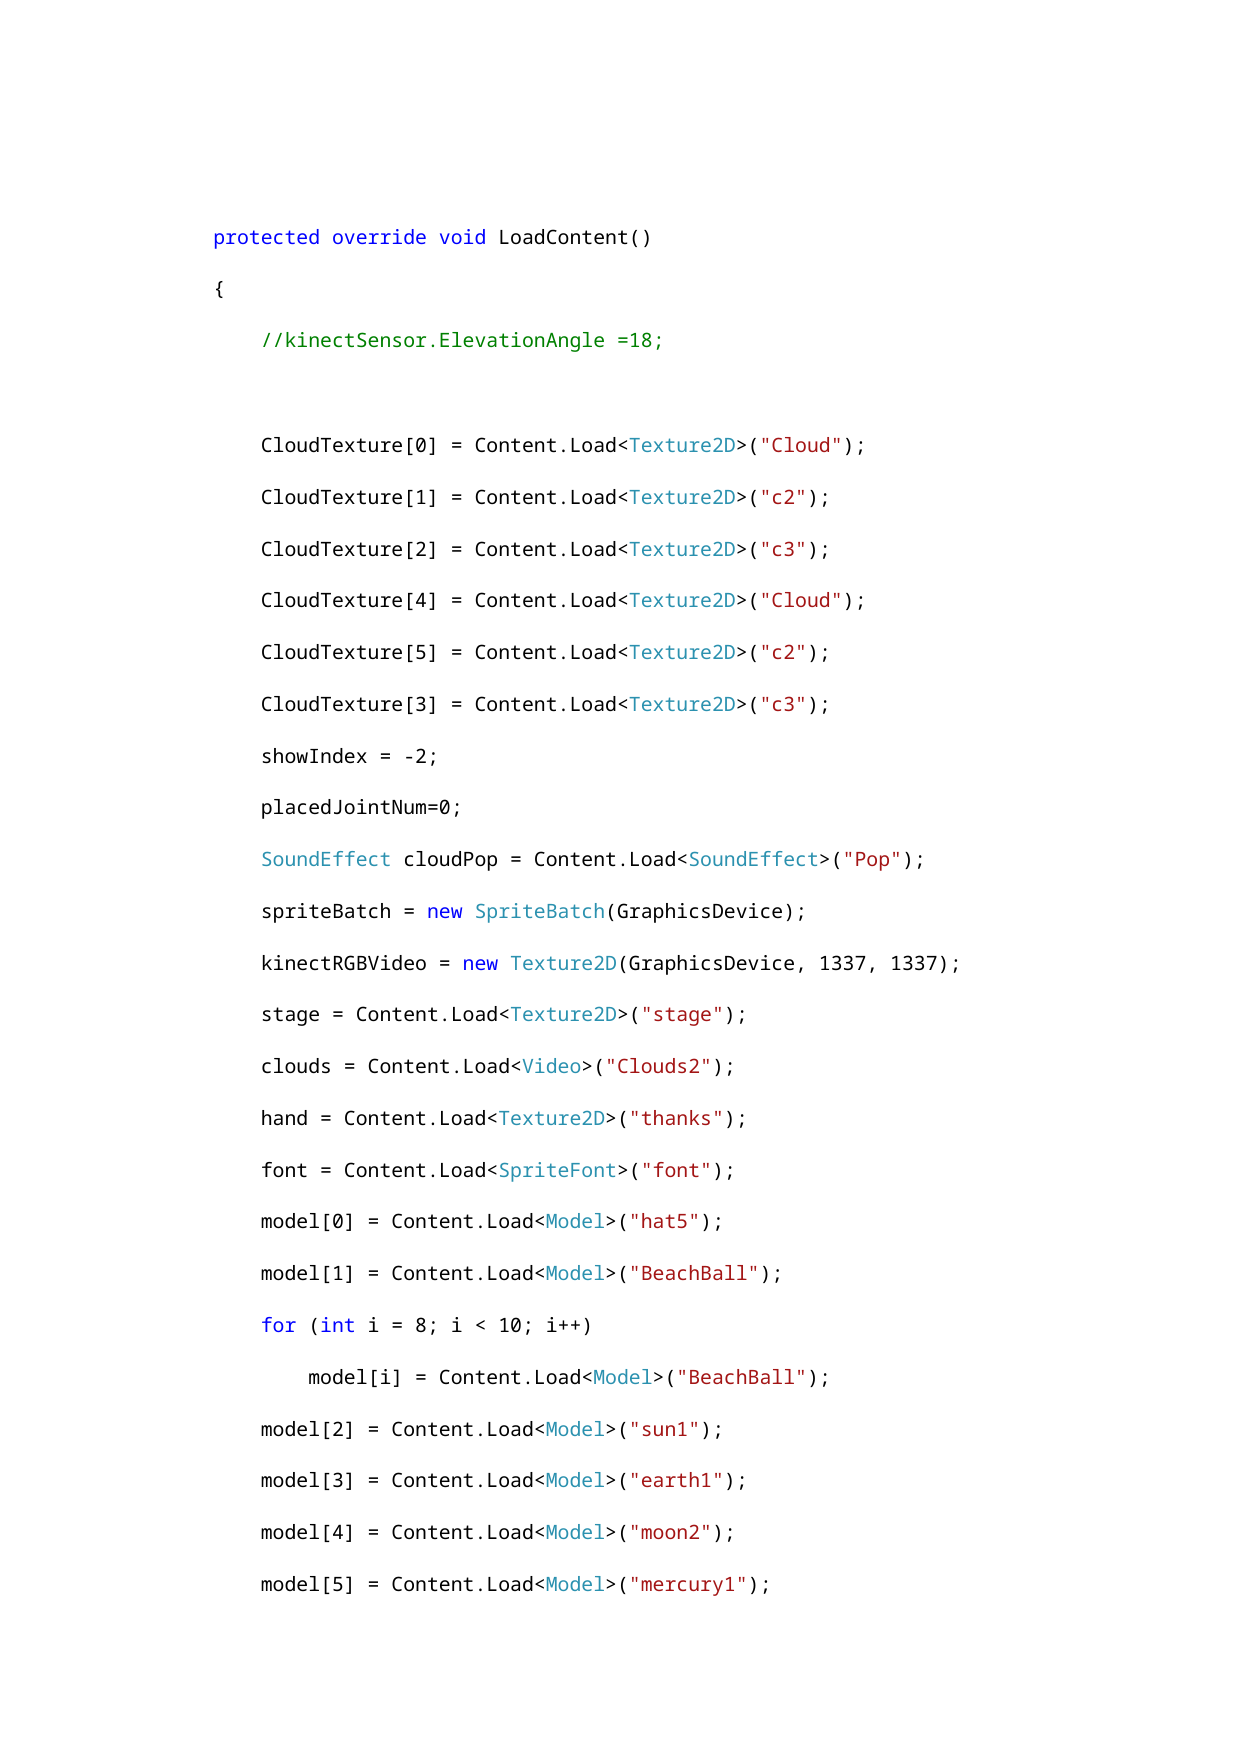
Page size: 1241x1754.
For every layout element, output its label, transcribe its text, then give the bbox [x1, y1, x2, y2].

text model[i] = Content.Load<Model>("BeachBall"); [118, 1363, 1122, 1390]
text for (int i = 8; i < 10; i++) [118, 1311, 1122, 1338]
text kinectRGBVideo = new Texture2D(GraphicsDevice, 1337, 1337); [118, 949, 1122, 976]
text CloudTexture[2] = Content.Load<Texture2D>("c3"); [118, 535, 1122, 562]
text hand = Content.Load<Texture2D>("thanks"); [118, 1104, 1122, 1131]
text protected override void LoadContent() [118, 223, 1122, 250]
text stage = Content.Load<Texture2D>("stage"); [118, 1001, 1122, 1028]
text CloudTexture[5] = Content.Load<Texture2D>("c2"); [118, 638, 1122, 665]
text model[4] = Content.Load<Model>("moon2"); [118, 1518, 1122, 1545]
text CloudTexture[3] = Content.Load<Texture2D>("c3"); [118, 690, 1122, 717]
text model[5] = Content.Load<Model>("mercury1"); [118, 1570, 1122, 1597]
text { [118, 275, 1122, 302]
text model[2] = Content.Load<Model>("sun1"); [118, 1415, 1122, 1442]
text model[1] = Content.Load<Model>("BeachBall"); [118, 1259, 1122, 1287]
text showIndex = -2; [118, 742, 1122, 769]
text CloudTexture[4] = Content.Load<Texture2D>("Cloud"); [118, 587, 1122, 613]
text model[3] = Content.Load<Model>("earth1"); [118, 1467, 1122, 1494]
text CloudTexture[1] = Content.Load<Texture2D>("c2"); [118, 483, 1122, 510]
text model[0] = Content.Load<Model>("hat5"); [118, 1208, 1122, 1235]
text spriteBatch = new SpriteBatch(GraphicsDevice); [118, 897, 1122, 924]
text CloudTexture[0] = Content.Load<Texture2D>("Cloud"); [118, 431, 1122, 458]
text //kinectSensor.ElevationAngle =18; [118, 326, 1122, 353]
text SoundEffect cloudPop = Content.Load<SoundEffect>("Pop"); [118, 845, 1122, 872]
text clouds = Content.Load<Video>("Clouds2"); [118, 1052, 1122, 1079]
text placedJointNum=0; [118, 794, 1122, 821]
text font = Content.Load<SpriteFont>("font"); [118, 1156, 1122, 1183]
